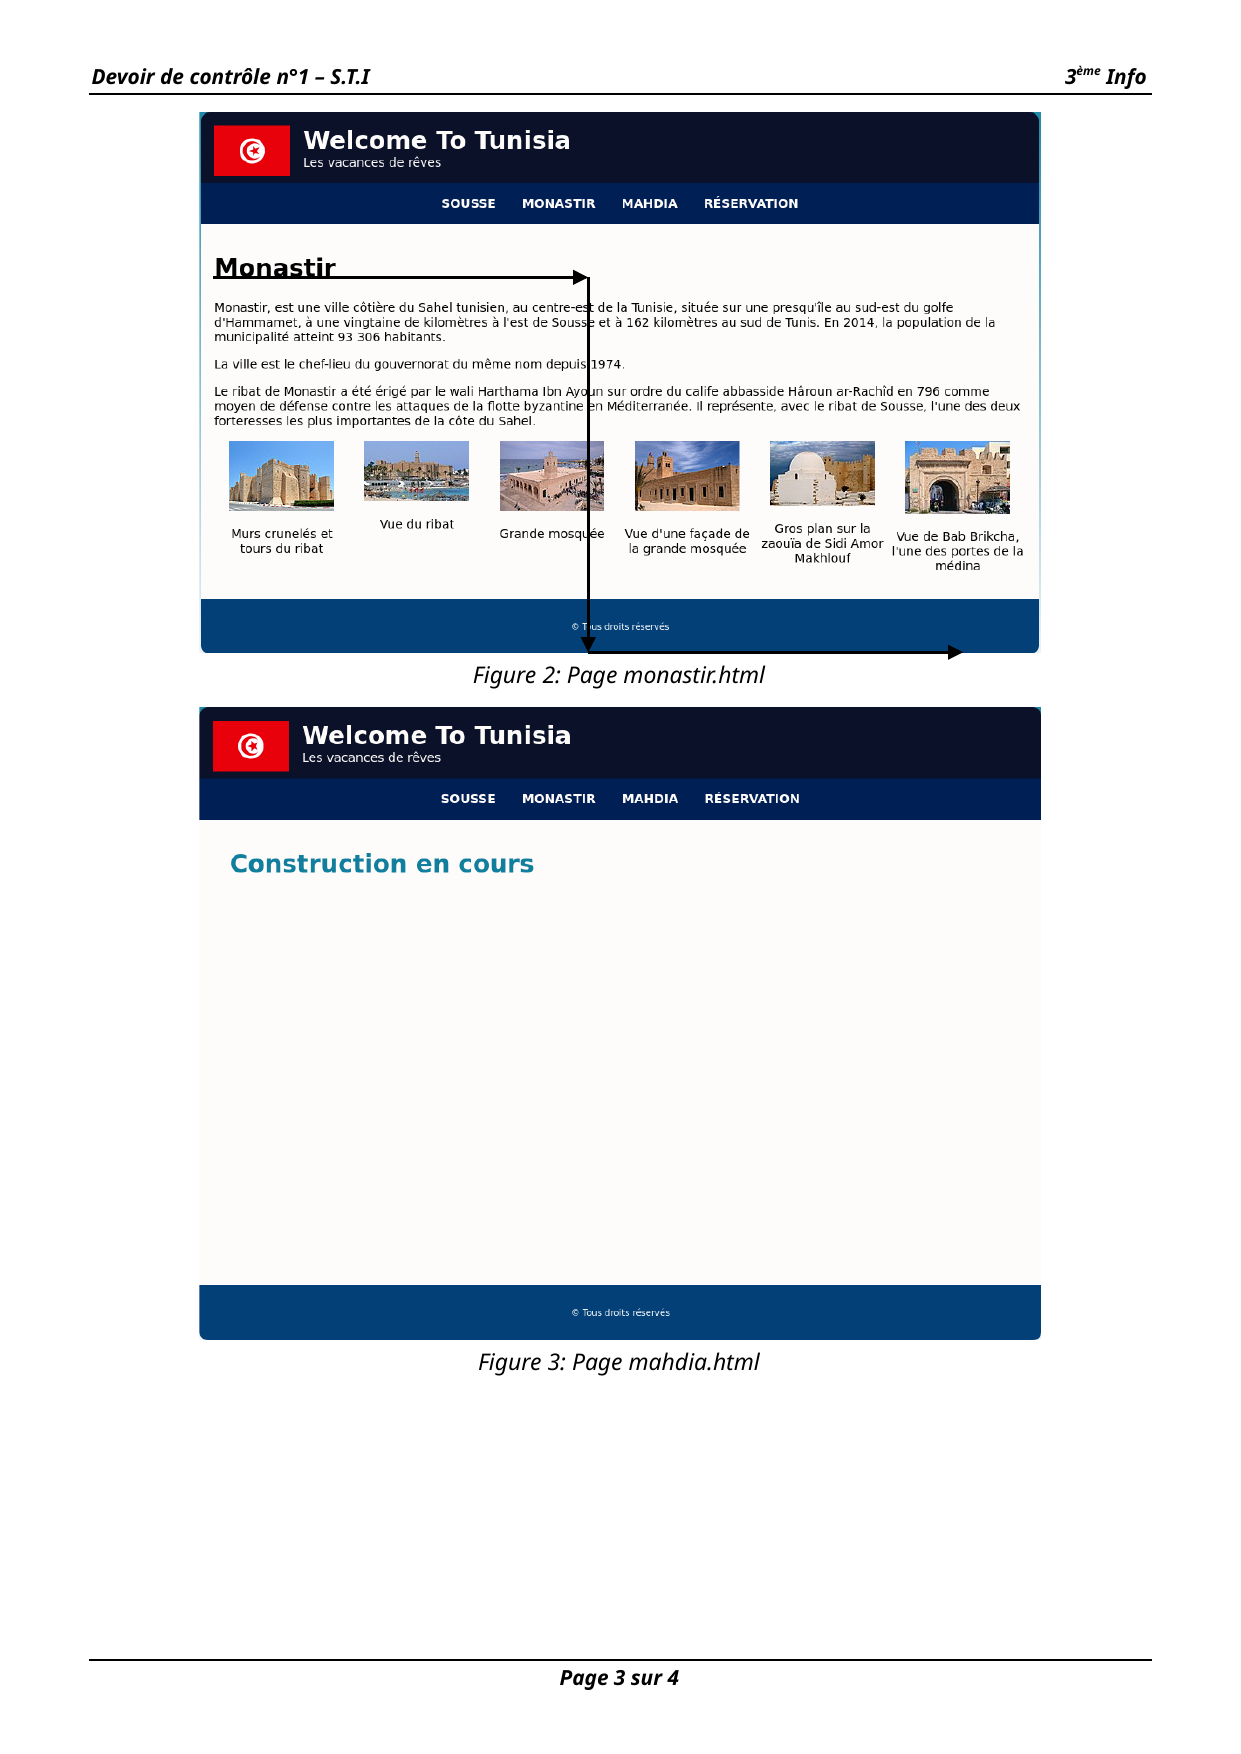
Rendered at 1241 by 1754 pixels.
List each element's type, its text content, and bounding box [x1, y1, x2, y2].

table_cell Figure 2: Page monastir.html [89, 107, 1152, 702]
table_cell Figure 3: Page mahdia.html [89, 702, 1152, 1389]
picture [199, 112, 1041, 653]
picture [199, 707, 1041, 1340]
